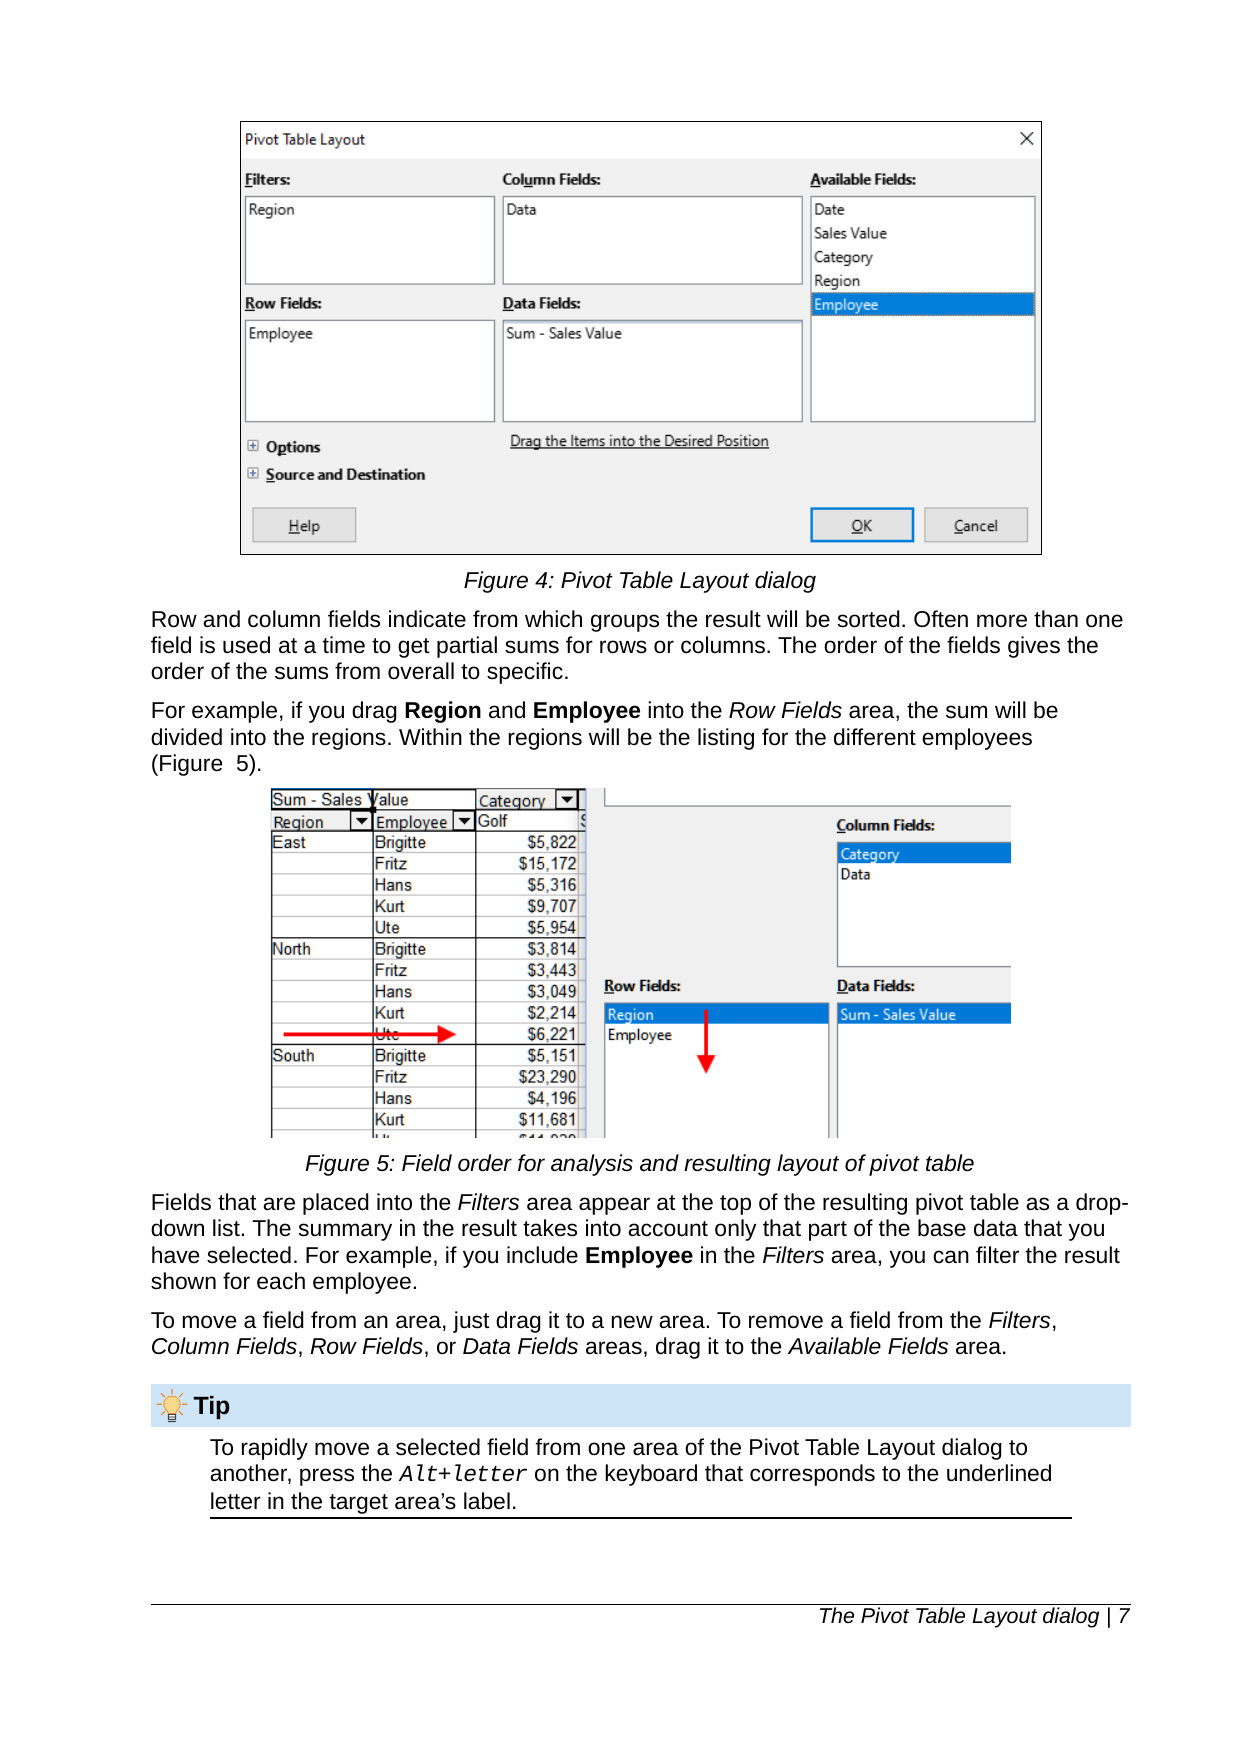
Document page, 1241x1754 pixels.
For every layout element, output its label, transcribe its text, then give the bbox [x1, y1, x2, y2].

text For example, if you drag Region and Employee into the Row Fields area, the sum will be divided into the regions. Within the regions will be the listing for the different employees (Figure 5). [151, 697, 1131, 776]
picture [241, 122, 1041, 554]
text Figure 5: Field order for analysis and resulting layout of pivot table [271, 1150, 1011, 1177]
picture [270, 788, 1011, 1138]
text Row and column fields indicate from which groups the result will be sorted. Often more than one field is used at a time to get partial sums for rows or columns. The order of the fields gives the order of the sums from overall to specific. [151, 606, 1131, 685]
text Fields that are placed into the Filters area appear at the top of the resulting pivot table as a drop-down list. The summary in the result takes into account only that part of the base data that you have selected. For example, if you include Employee in the Filters area, you can filter the result shown for each employee. [151, 1189, 1131, 1294]
subtitle Tip [151, 1384, 1131, 1427]
text Figure 4: Pivot Table Layout dialog [240, 567, 1042, 593]
text To move a field from an area, just drag it to a new area. To remove a field from the Filters, Column Fields, Row Fields, or Data Fields areas, drag it to the Available Fields area. [151, 1307, 1131, 1359]
text To rapidly move a selected field from one area of the Pivot Table Layout dialog to another, press the Alt+letter on the keyboard that corresponds to the underlined letter in the target area’s label. [209, 1433, 1072, 1519]
